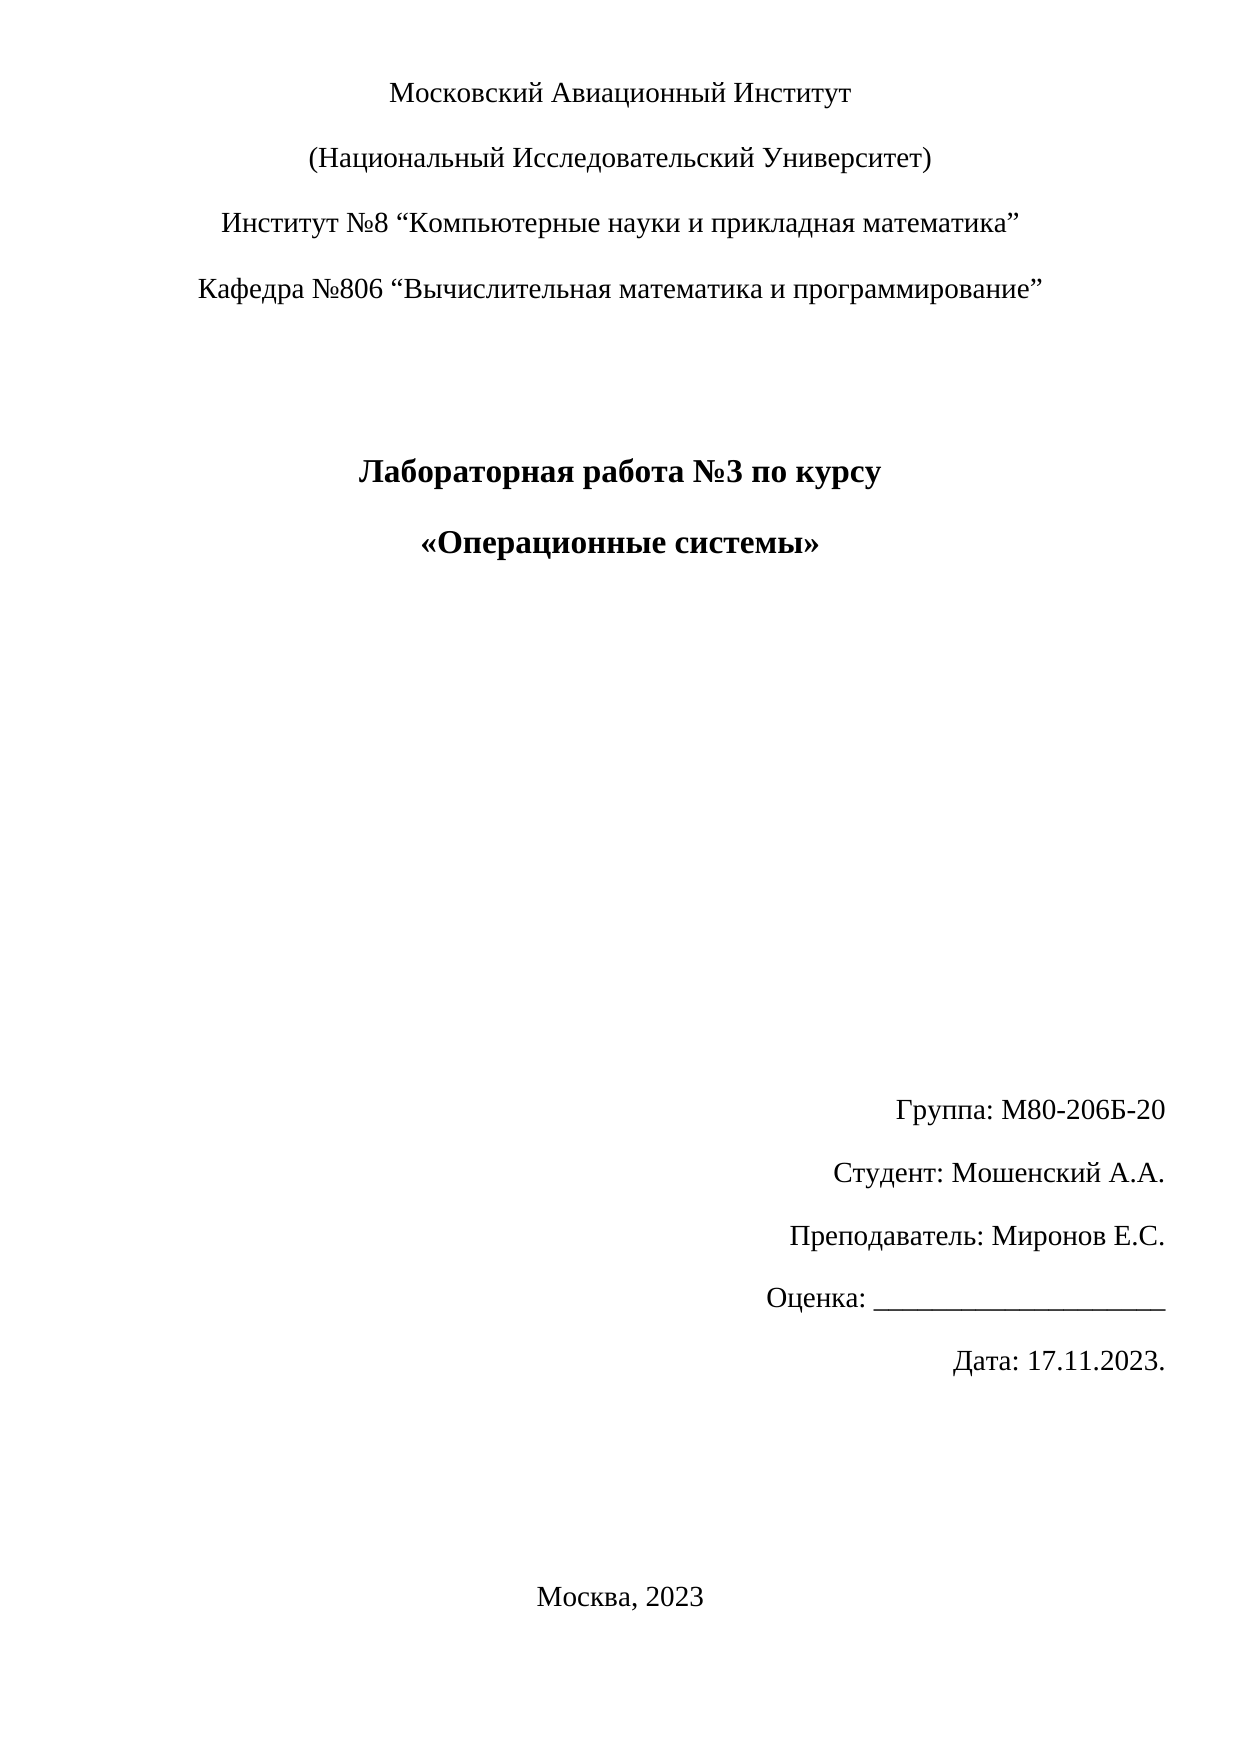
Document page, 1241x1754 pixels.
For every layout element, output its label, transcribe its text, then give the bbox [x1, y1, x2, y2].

text Студент: Мошенский А.А. [75, 1155, 1165, 1188]
text Преподаватель: Миронов Е.С. [75, 1218, 1165, 1251]
text «Операционные системы» [75, 522, 1165, 560]
text (Национальный Исследовательский Университет) [75, 140, 1165, 174]
text Институт №8 “Компьютерные науки и прикладная математика” [75, 206, 1165, 239]
text Московский Авиационный Институт [75, 75, 1165, 108]
text Кафедра №806 “Вычислительная математика и программирование” [75, 271, 1165, 304]
text Оценка: ____________________ [75, 1280, 1165, 1314]
text Москва, 2023 [75, 1579, 1165, 1613]
text Лабораторная работа №3 по курсу [75, 451, 1165, 490]
text Группа: М80-206Б-20 [75, 1092, 1165, 1126]
text Дата: 17.11.2023. [75, 1343, 1165, 1377]
